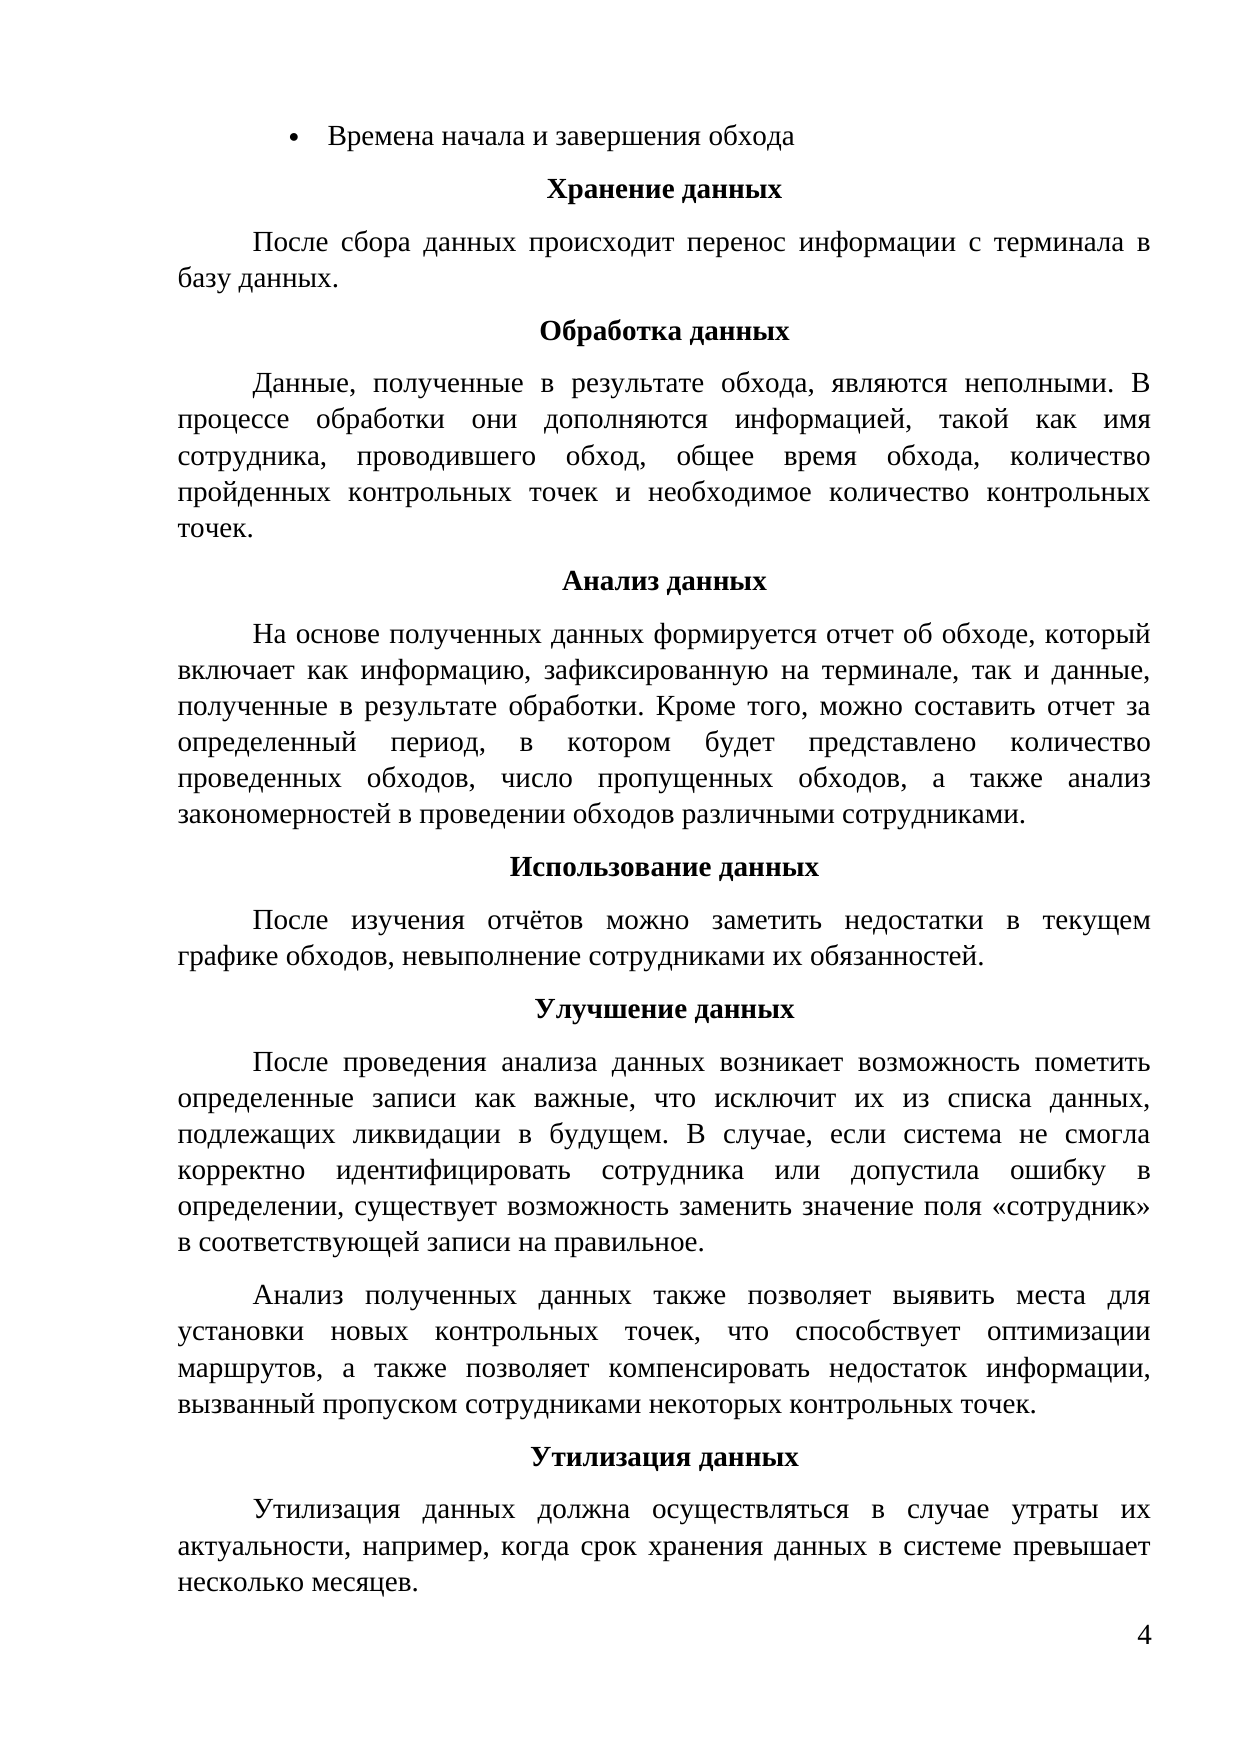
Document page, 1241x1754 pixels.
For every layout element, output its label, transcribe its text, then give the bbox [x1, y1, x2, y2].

text Обработка данных [177, 313, 1152, 346]
text Анализ полученных данных также позволяет выявить места для установки новых контрольных точек, что способствует оптимизации маршрутов, а также позволяет компенсировать недостаток информации, вызванный пропуском сотрудниками некоторых контрольных точек. [177, 1277, 1152, 1419]
text После сбора данных происходит перенос информации с терминала в базу данных. [177, 224, 1152, 293]
list Времена начала и завершения обхода [290, 118, 1152, 152]
text На основе полученных данных формируется отчет об обходе, который включает как информацию, зафиксированную на терминале, так и данные, полученные в результате обработки. Кроме того, можно составить отчет за определенный период, в котором будет представлено количество проведенных обходов, число пропущенных обходов, а также анализ закономерностей в проведении обходов различными сотрудниками. [177, 616, 1152, 830]
text Использование данных [177, 849, 1152, 883]
text После изучения отчётов можно заметить недостатки в текущем графике обходов, невыполнение сотрудниками их обязанностей. [177, 902, 1152, 972]
text Анализ данных [177, 563, 1152, 596]
text Утилизация данных должна осуществляться в случае утраты их актуальности, например, когда срок хранения данных в системе превышает несколько месяцев. [177, 1491, 1152, 1597]
text Данные, полученные в результате обхода, являются неполными. В процессе обработки они дополняются информацией, такой как имя сотрудника, проводившего обход, общее время обхода, количество пройденных контрольных точек и необходимое количество контрольных точек. [177, 366, 1152, 544]
text Хранение данных [177, 171, 1152, 204]
text Утилизация данных [177, 1439, 1152, 1472]
text После проведения анализа данных возникает возможность пометить определенные записи как важные, что исключит их из списка данных, подлежащих ликвидации в будущем. В случае, если система не смогла корректно идентифицировать сотрудника или допустила ошибку в определении, существует возможность заменить значение поля «сотрудник» в соответствующей записи на правильное. [177, 1044, 1152, 1258]
text Улучшение данных [177, 991, 1152, 1024]
